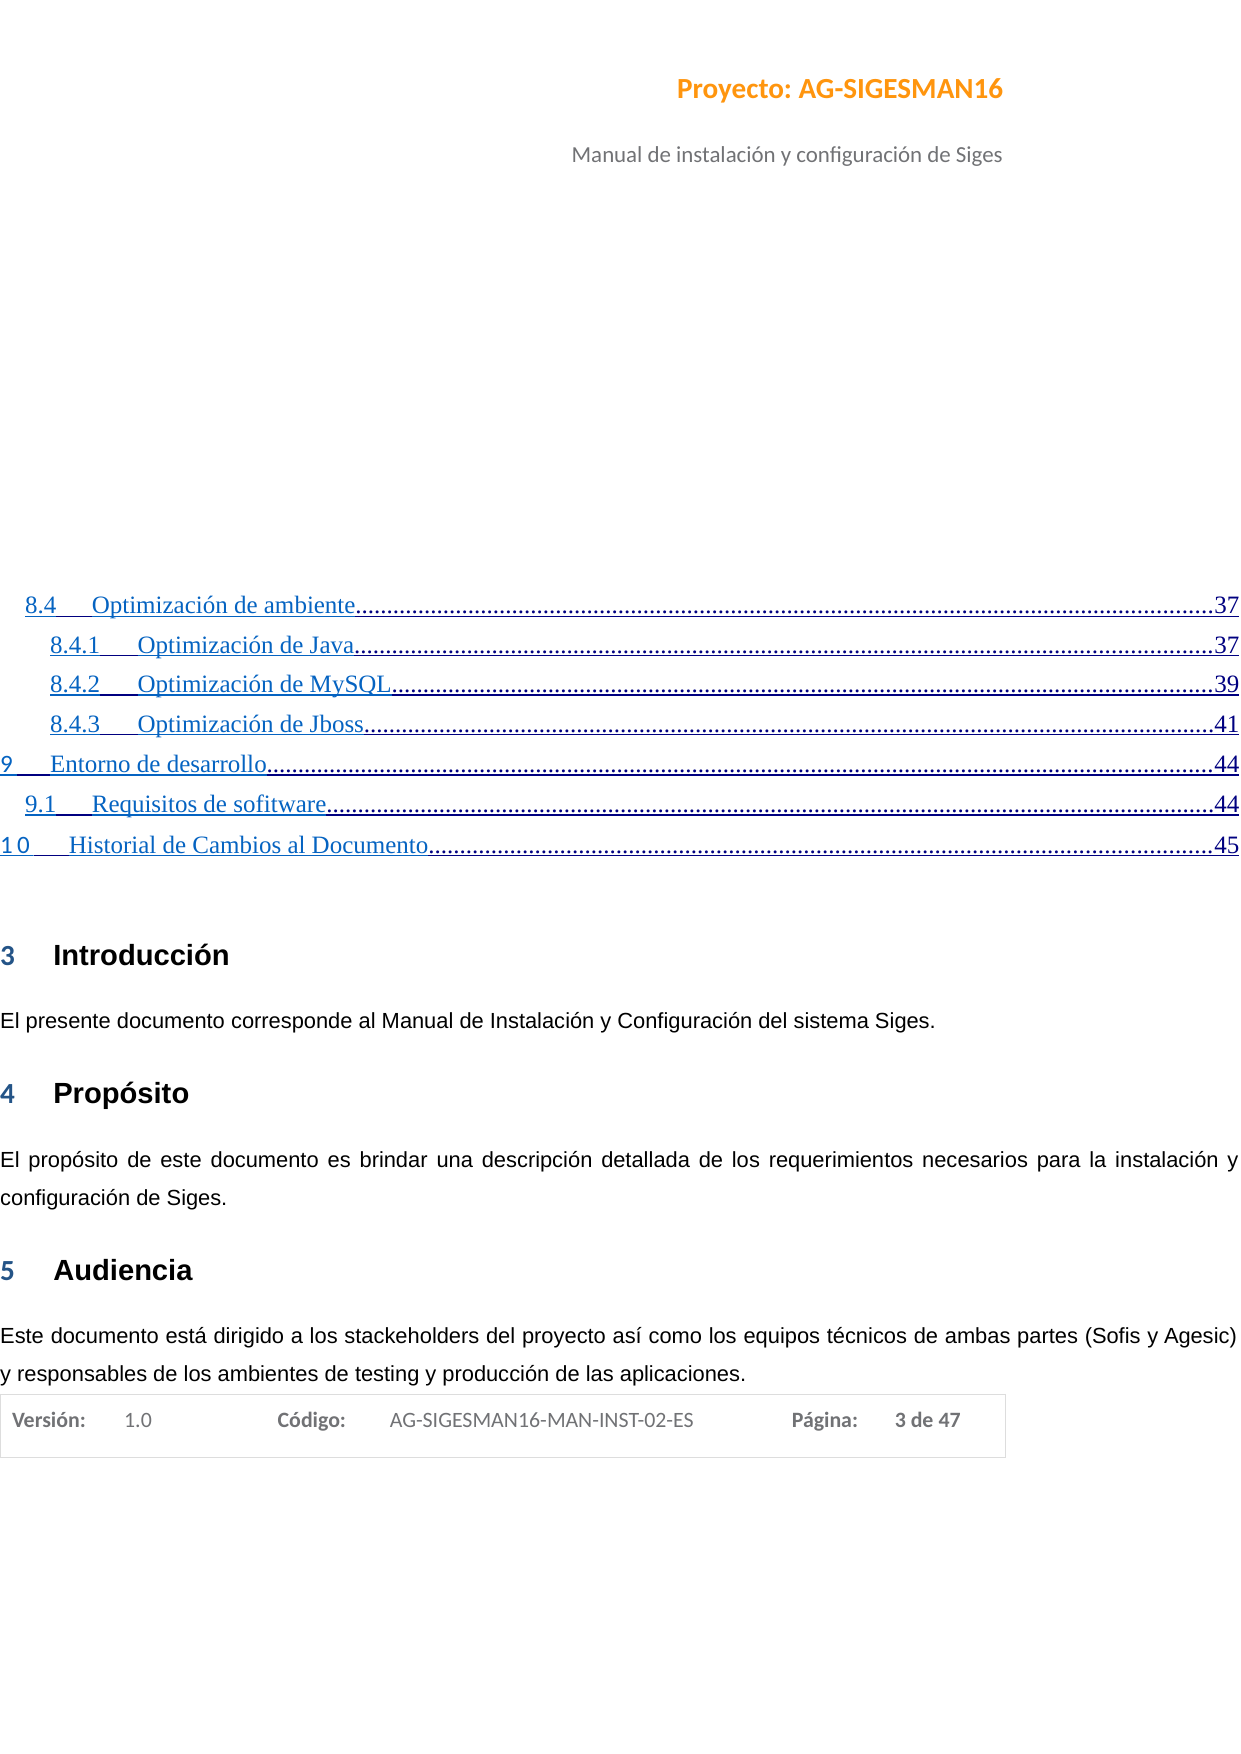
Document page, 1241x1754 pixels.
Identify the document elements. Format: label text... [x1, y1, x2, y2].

text 10 Historial de Cambios al Documento 45 [0, 829, 1240, 859]
text 9 Entorno de desarrollo 44 [0, 748, 1240, 779]
text 8.4 Optimización de ambiente 37 [25, 591, 1240, 619]
subtitle Propósito [0, 1076, 1240, 1111]
text 9.1 Requisitos de sofitware 44 [25, 789, 1240, 818]
subtitle Audiencia [0, 1252, 1240, 1287]
text El presente documento corresponde al Manual de Instalación y Configuración del sistema Siges. [0, 1008, 1240, 1033]
text El propósito de este documento es brindar una descripción detallada de los requerimientos necesarios para la instalación y configuración de Siges. [0, 1147, 1240, 1210]
subtitle Introducción [0, 937, 1240, 973]
text 8.4.3 Optimización de Jboss 41 [50, 709, 1240, 738]
text 8.4.1 Optimización de Java 37 [50, 630, 1240, 659]
text Este documento está dirigido a los stackeholders del proyecto así como los equipos técnicos de ambas partes (Sofis y Agesic) y responsables de los ambientes de testing y producción de las aplicaciones. [0, 1323, 1240, 1386]
text 8.4.2 Optimización de MySQL 39 [50, 669, 1240, 698]
